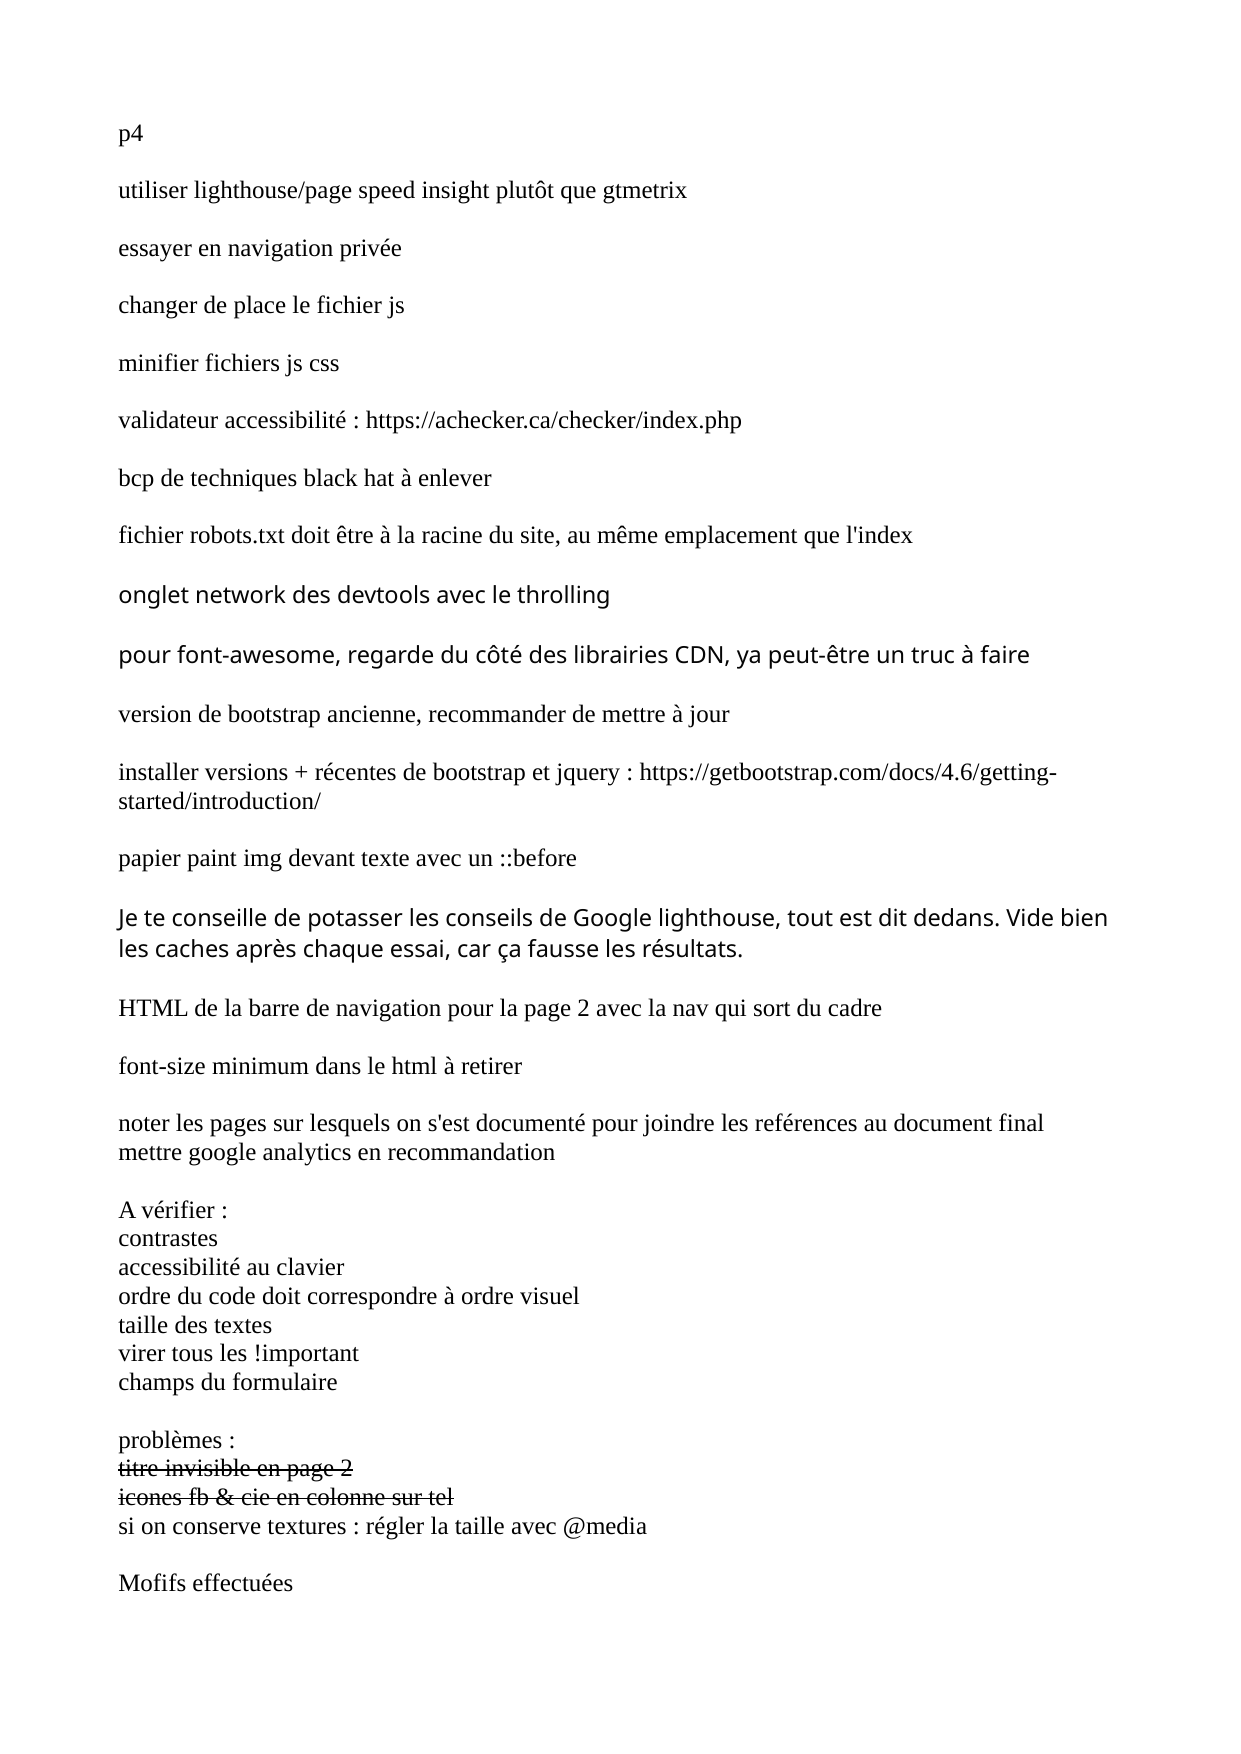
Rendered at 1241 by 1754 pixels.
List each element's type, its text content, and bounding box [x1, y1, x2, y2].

text virer tous les !important [118, 1338, 1122, 1367]
text version de bootstrap ancienne, recommander de mettre à jour [118, 699, 1122, 728]
text p4 [118, 118, 1122, 147]
text champs du formulaire [118, 1367, 1122, 1396]
text font-size minimum dans le html à retirer [118, 1051, 1122, 1080]
text Je te conseille de potasser les conseils de Google lighthouse, tout est dit dedans. Vide bien les caches après chaque essai, car ça fausse les résultats. [118, 901, 1122, 965]
text installer versions + récentes de bootstrap et jquery : https://getbootstrap.com/docs/4.6/getting-started/introduction/ [118, 757, 1122, 814]
text bcp de techniques black hat à enlever [118, 463, 1122, 492]
text titre invisible en page 2 [118, 1453, 1122, 1482]
text accessibilité au clavier [118, 1252, 1122, 1281]
text problèmes : [118, 1425, 1122, 1453]
text fichier robots.txt doit être à la racine du site, au même emplacement que l'index [118, 521, 1122, 549]
text pour font-awesome, regarde du côté des librairies CDN, ya peut-être un truc à faire [118, 639, 1122, 671]
text Mofifs effectuées [118, 1568, 1122, 1597]
text mettre google analytics en recommandation [118, 1137, 1122, 1166]
text minifier fichiers js css [118, 348, 1122, 377]
text taille des textes [118, 1310, 1122, 1338]
text contrastes [118, 1223, 1122, 1252]
text essayer en navigation privée [118, 233, 1122, 262]
text utiliser lighthouse/page speed insight plutôt que gtmetrix [118, 176, 1122, 204]
text ordre du code doit correspondre à ordre visuel [118, 1281, 1122, 1310]
text HTML de la barre de navigation pour la page 2 avec la nav qui sort du cadre [118, 993, 1122, 1022]
text changer de place le fichier js [118, 291, 1122, 319]
text noter les pages sur lesquels on s'est documenté pour joindre les reférences au document final [118, 1108, 1122, 1137]
text papier paint img devant texte avec un ::before [118, 843, 1122, 872]
text icones fb & cie en colonne sur tel [118, 1482, 1122, 1511]
text onglet network des devtools avec le throlling [118, 578, 1122, 610]
text si on conserve textures : régler la taille avec @media [118, 1511, 1122, 1540]
text validateur accessibilité : https://achecker.ca/checker/index.php [118, 406, 1122, 434]
text A vérifier : [118, 1195, 1122, 1223]
